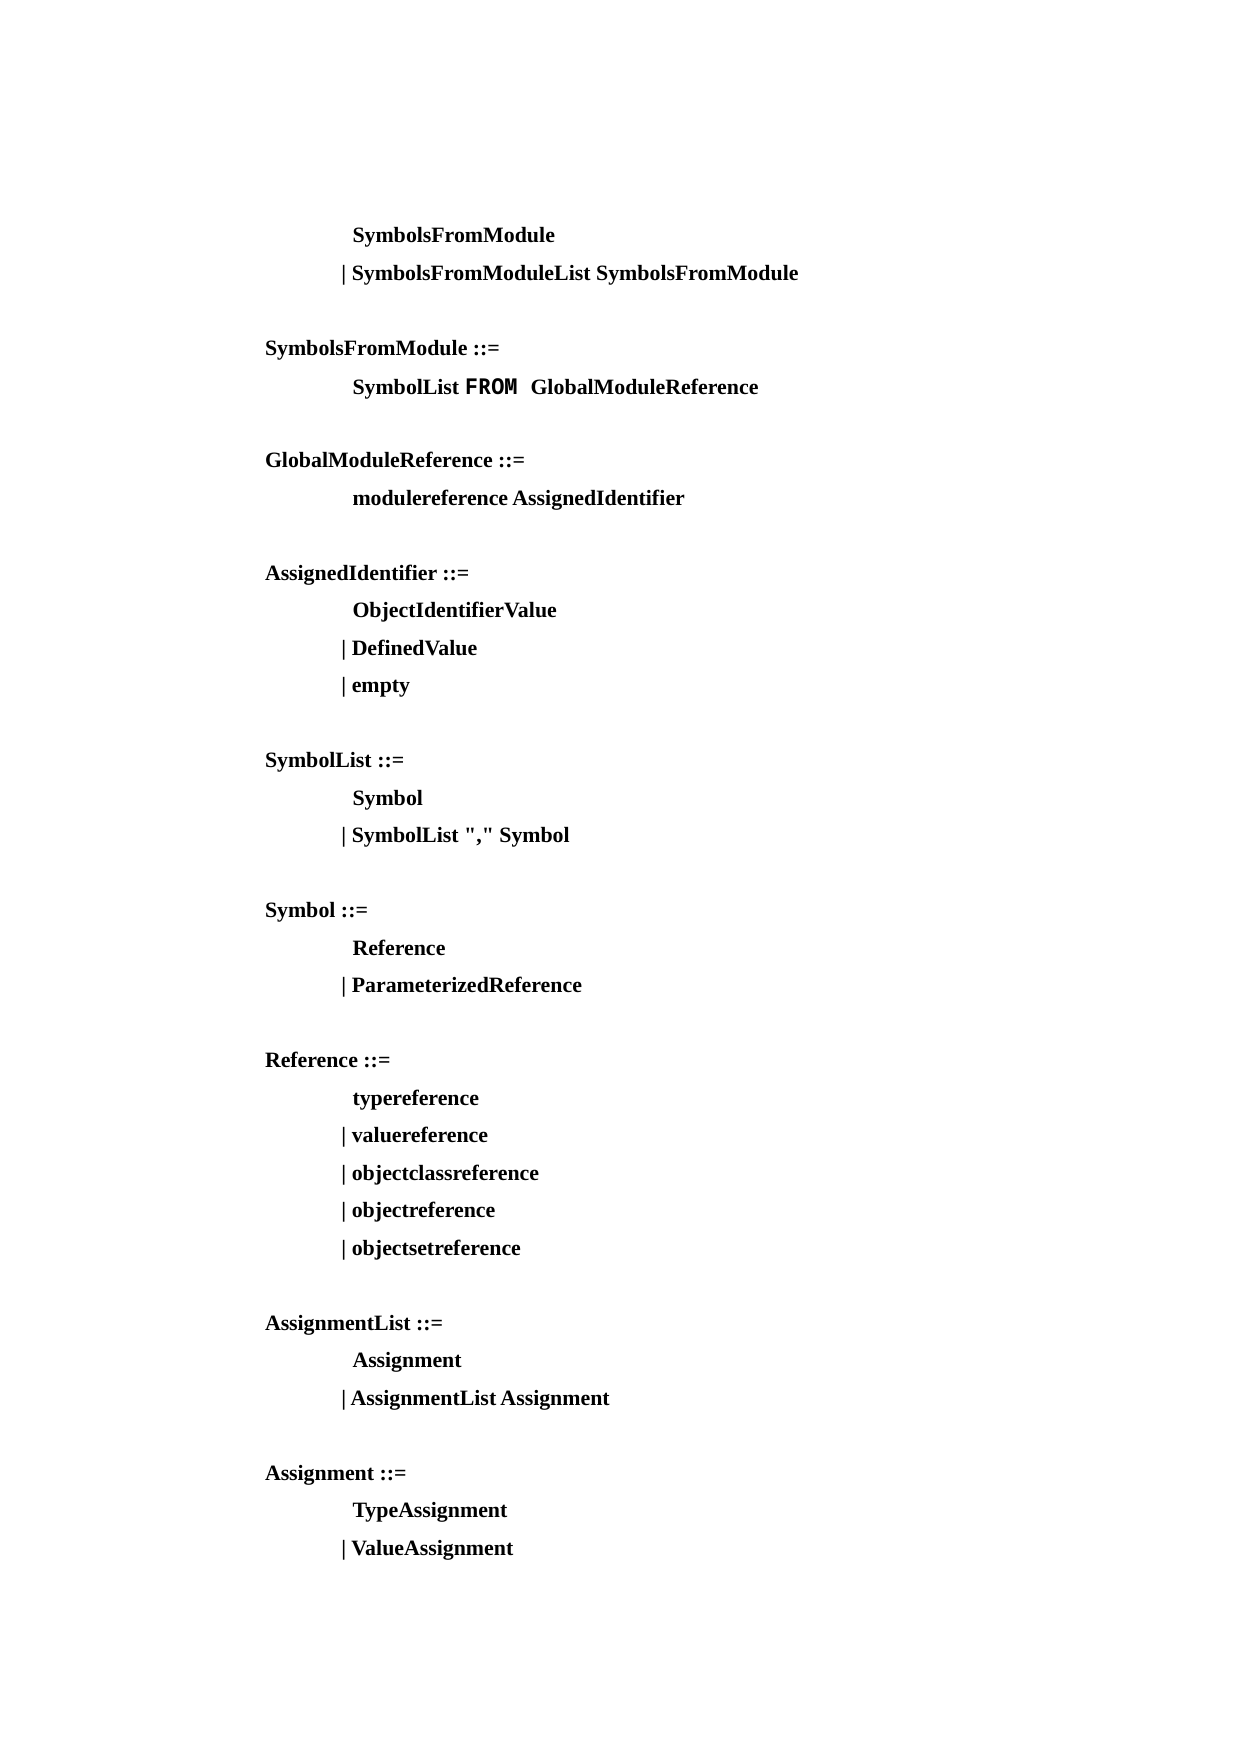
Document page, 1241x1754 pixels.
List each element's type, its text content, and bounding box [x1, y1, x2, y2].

text ObjectIdentifierValue [177, 592, 1063, 629]
text Assignment [177, 1342, 1063, 1379]
text Symbol [177, 779, 1063, 817]
text | DefinedValue [177, 629, 1063, 667]
text GlobalModuleReference ::= [177, 442, 1063, 479]
text SymbolsFromModule [177, 217, 1063, 254]
text Assignment ::= [177, 1454, 1063, 1492]
text | AssignmentList Assignment [177, 1379, 1063, 1417]
text | ParameterizedReference [177, 967, 1063, 1004]
text AssignmentList ::= [177, 1304, 1063, 1342]
text SymbolsFromModule ::= [177, 329, 1063, 367]
text | empty [177, 667, 1063, 704]
text SymbolList ::= [177, 742, 1063, 779]
text | SymbolsFromModuleList SymbolsFromModule [177, 254, 1063, 292]
text Symbol ::= [177, 892, 1063, 929]
text SymbolList FROM GlobalModuleReference [177, 367, 1063, 404]
text | valuereference [177, 1117, 1063, 1154]
text Reference [177, 929, 1063, 967]
text AssignedIdentifier ::= [177, 554, 1063, 592]
text typereference [177, 1079, 1063, 1117]
text | ValueAssignment [177, 1529, 1063, 1567]
text Reference ::= [177, 1042, 1063, 1079]
text | SymbolList "," Symbol [177, 817, 1063, 854]
text | objectreference [177, 1192, 1063, 1229]
text modulereference AssignedIdentifier [177, 479, 1063, 517]
text TypeAssignment [177, 1492, 1063, 1529]
text | objectsetreference [177, 1229, 1063, 1267]
text | objectclassreference [177, 1154, 1063, 1192]
